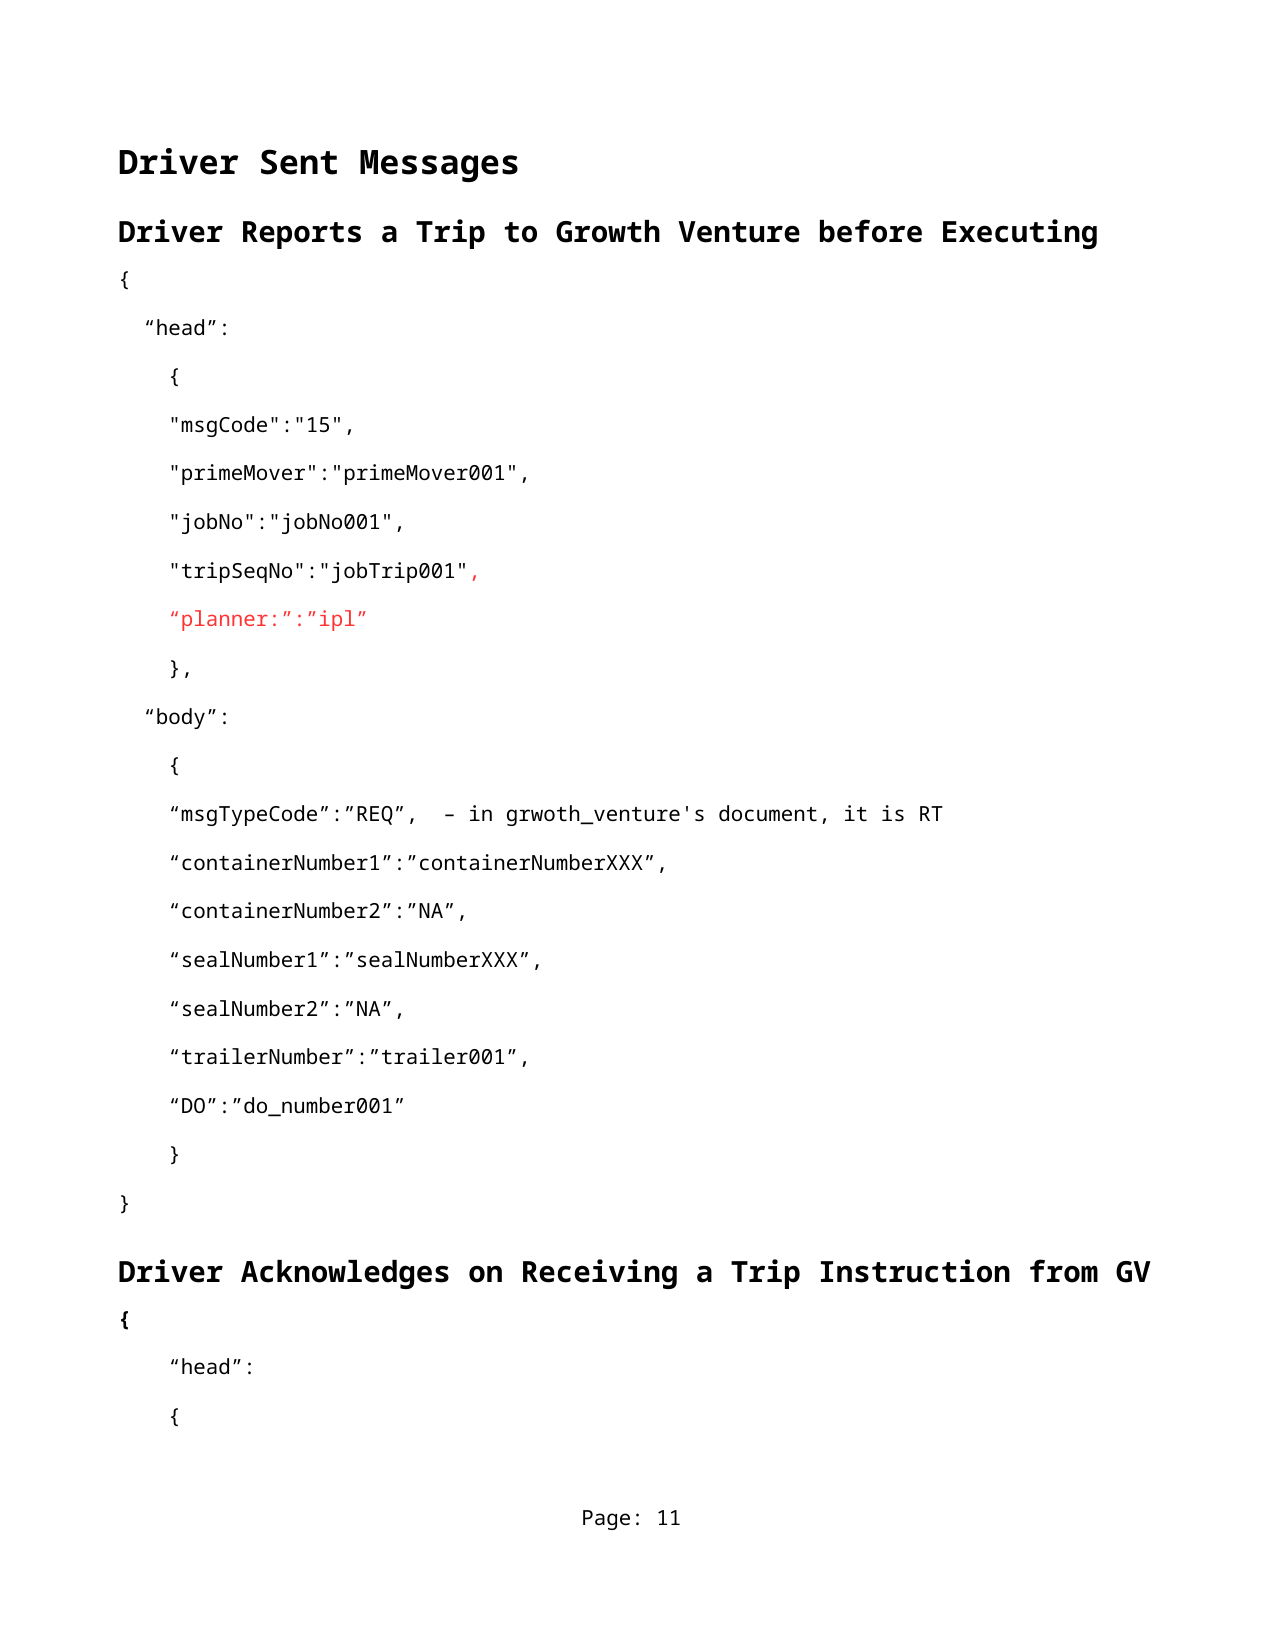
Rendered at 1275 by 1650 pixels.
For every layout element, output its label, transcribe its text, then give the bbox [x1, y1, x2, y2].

text { [118, 750, 1157, 779]
text { [118, 1401, 1157, 1429]
text "tripSeqNo":"jobTrip001", [118, 556, 1157, 584]
subtitle Driver Sent Messages [118, 139, 1157, 185]
text "jobNo":"jobNo001", [118, 507, 1157, 536]
text “DO”:”do_number001” [118, 1091, 1157, 1119]
text } [118, 1139, 1157, 1168]
subtitle Driver Acknowledges on Receiving a Trip Instruction from GV [118, 1251, 1157, 1291]
text { [118, 264, 1157, 292]
text “sealNumber2”:”NA”, [118, 994, 1157, 1022]
text “sealNumber1”:”sealNumberXXX”, [118, 945, 1157, 973]
text “msgTypeCode”:”REQ”, – in grwoth_venture's document, it is RT [118, 799, 1157, 827]
subtitle Driver Reports a Trip to Growth Venture before Executing [118, 212, 1157, 251]
text }, [118, 653, 1157, 682]
text “planner:”:”ipl” [118, 604, 1157, 633]
text “trailerNumber”:”trailer001”, [118, 1042, 1157, 1071]
text "primeMover":"primeMover001", [118, 458, 1157, 487]
text “head”: [118, 1352, 1157, 1381]
text "msgCode":"15", [118, 410, 1157, 438]
text “containerNumber2”:”NA”, [118, 896, 1157, 925]
text } [118, 1188, 1157, 1217]
text { [118, 361, 1157, 390]
text “body”: [118, 702, 1157, 730]
text “head”: [118, 313, 1157, 341]
text { [118, 1304, 1157, 1332]
text “containerNumber1”:”containerNumberXXX”, [118, 848, 1157, 876]
